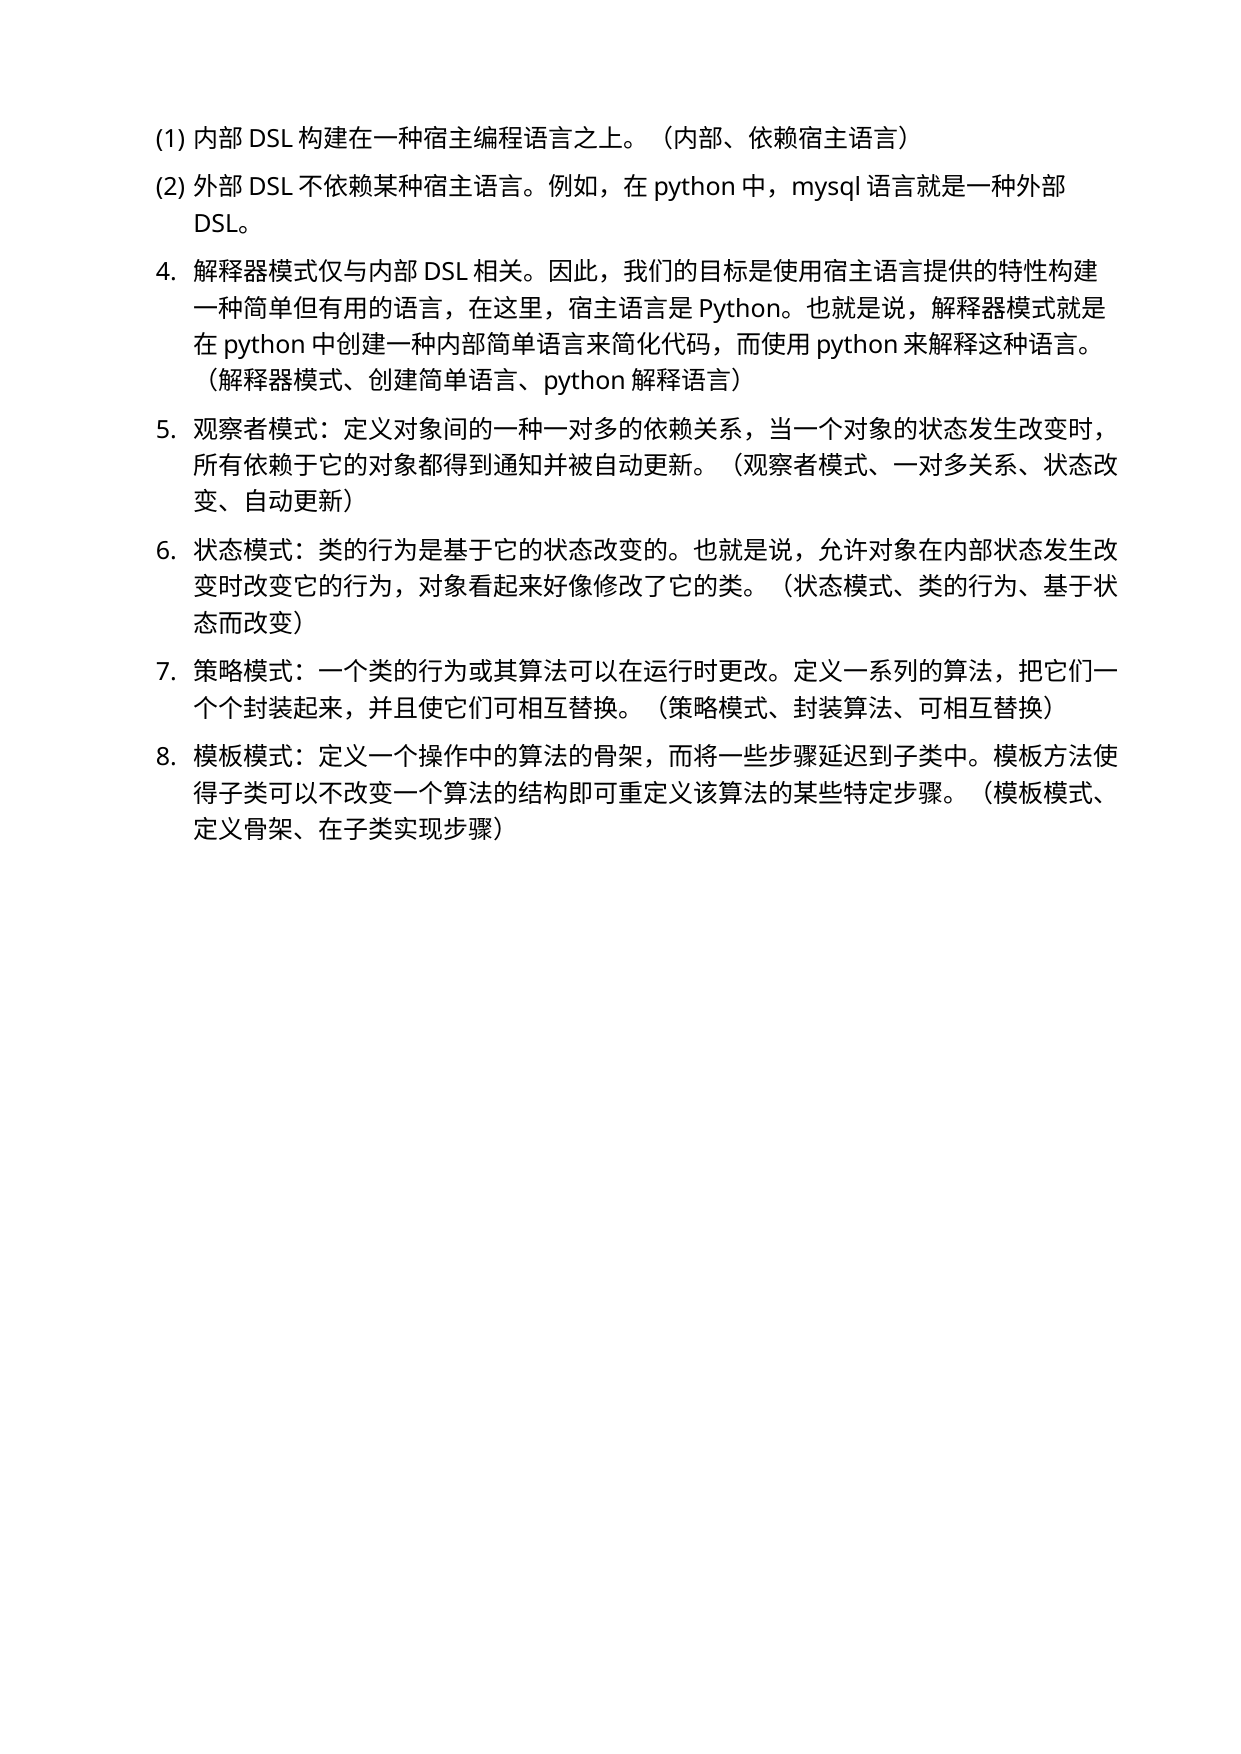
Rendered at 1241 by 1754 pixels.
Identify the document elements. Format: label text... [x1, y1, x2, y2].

list 策略模式：一个类的行为或其算法可以在运行时更改。定义一系列的算法，把它们一个个封装起来，并且使它们可相互替换。（策略模式、封装算法、可相互替换） [156, 652, 1122, 724]
list 观察者模式：定义对象间的一种一对多的依赖关系，当一个对象的状态发生改变时，所有依赖于它的对象都得到通知并被自动更新。（观察者模式、一对多关系、状态改变、自动更新） [156, 409, 1122, 518]
list 内部DSL构建在一种宿主编程语言之上。（内部、依赖宿主语言） [156, 118, 1122, 154]
list 模板模式：定义一个操作中的算法的骨架，而将一些步骤延迟到子类中。模板方法使得子类可以不改变一个算法的结构即可重定义该算法的某些特定步骤。（模板模式、定义骨架、在子类实现步骤） [156, 737, 1122, 846]
list 状态模式：类的行为是基于它的状态改变的。也就是说，允许对象在内部状态发生改变时改变它的行为，对象看起来好像修改了它的类。（状态模式、类的行为、基于状态而改变） [156, 531, 1122, 639]
list 解释器模式仅与内部DSL相关。因此，我们的目标是使用宿主语言提供的特性构建一种简单但有用的语言，在这里，宿主语言是Python。也就是说，解释器模式就是在python中创建一种内部简单语言来简化代码，而使用python来解释这种语言。（解释器模式、创建简单语言、python解释语言） [156, 252, 1122, 397]
list 外部DSL不依赖某种宿主语言。例如，在python中，mysql语言就是一种外部DSL。 [156, 167, 1122, 239]
